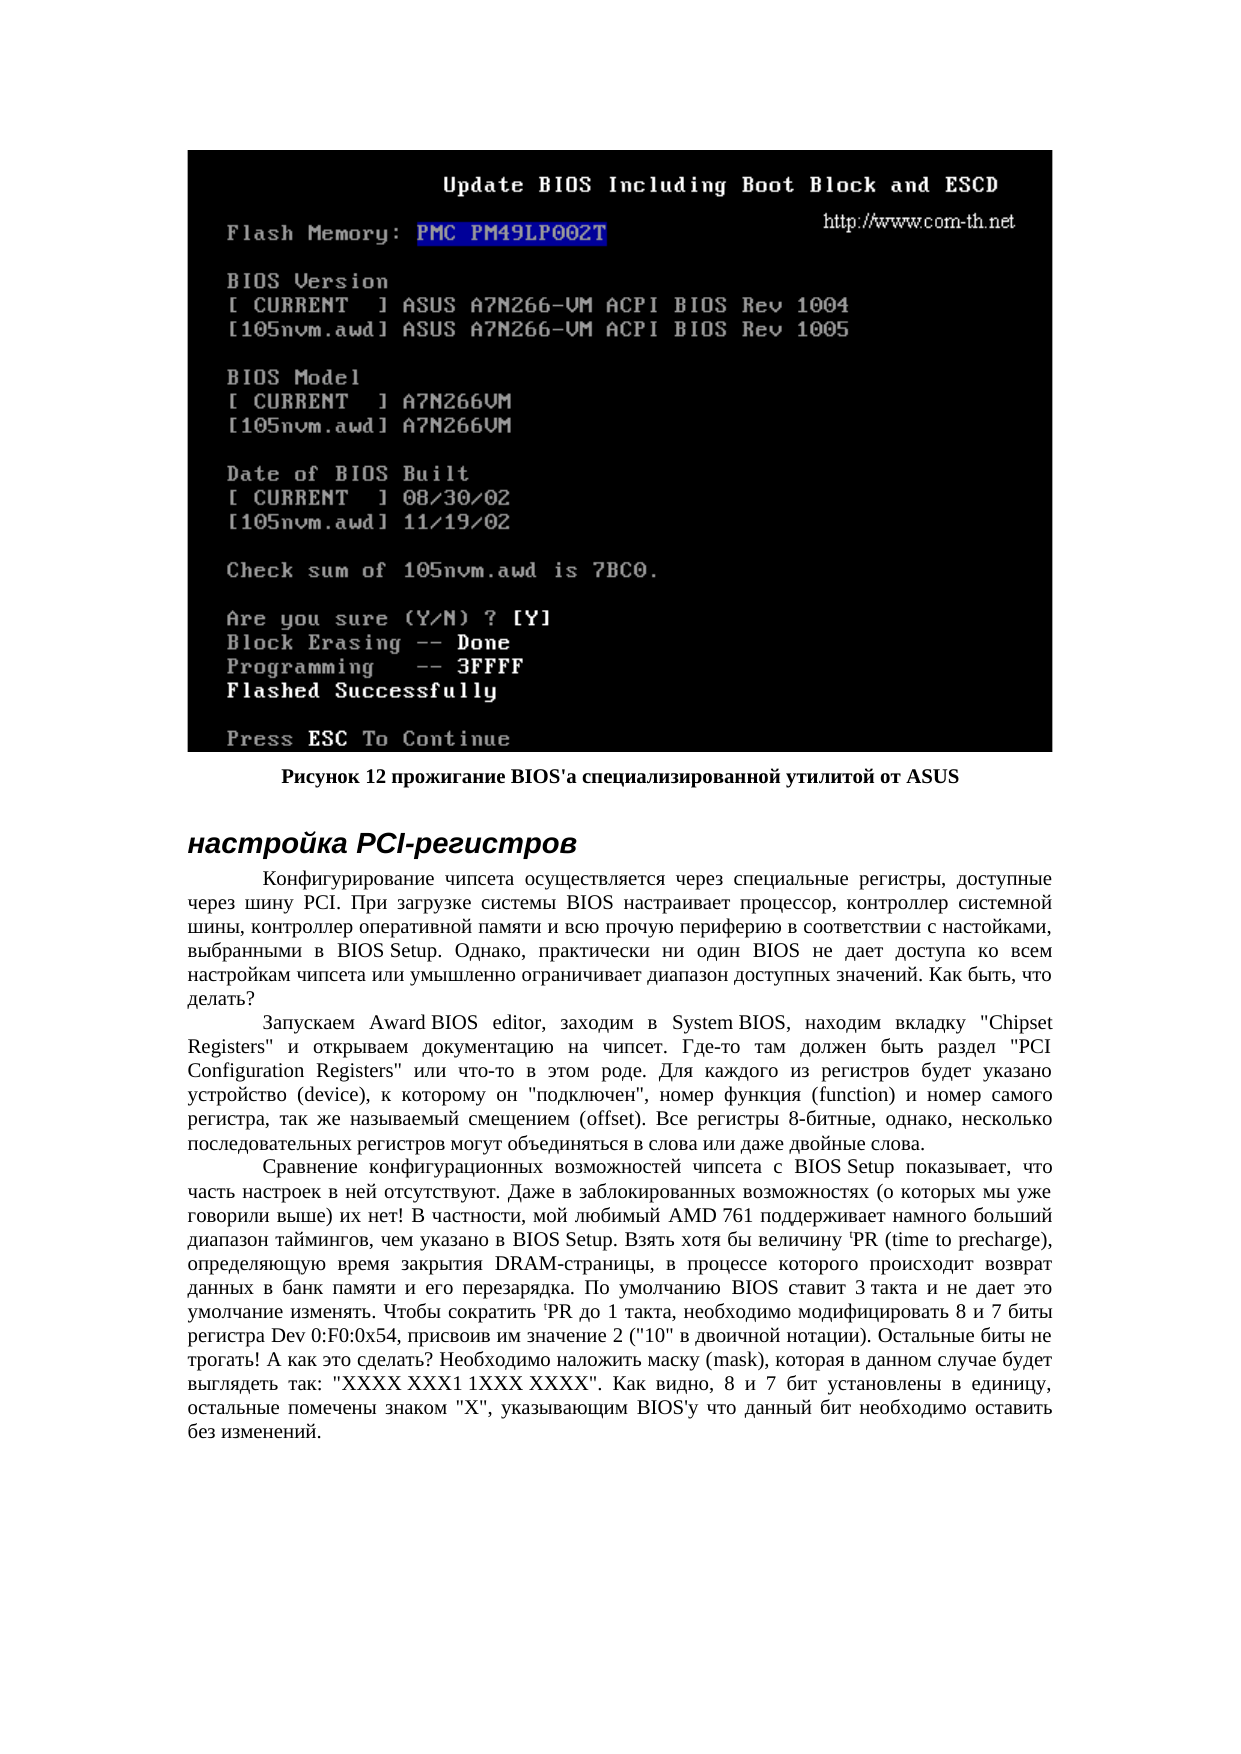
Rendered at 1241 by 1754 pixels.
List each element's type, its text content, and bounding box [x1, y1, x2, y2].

text Запускаем Award BIOS editor, заходим в System BIOS, находим вкладку "Chipset Registers" и открываем документацию на чипсет. Где-то там должен быть раздел "PCI Configuration Registers" или что-то в этом роде. Для каждого из регистров будет указано устройство (device), к которому он "подключен", номер функция (function) и номер самого регистра, так же называемый смещением (offset). Все регистры 8-битные, однако, несколько последовательных регистров могут объединяться в слова или даже двойные слова. [187, 1010, 1053, 1154]
picture [187, 150, 1053, 752]
text Рисунок 12 прожигание BIOS'а специализированной утилитой от ASUS [187, 764, 1053, 788]
text Конфигурирование чипсета осуществляется через специальные регистры, доступные через шину PCI. При загрузке системы BIOS настраивает процессор, контроллер системной шины, контроллер оперативной памяти и всю прочую периферию в соответствии с настойками, выбранными в BIOS Setup. Однако, практически ни один BIOS не дает доступа ко всем настройкам чипсета или умышленно ограничивает диапазон доступных значений. Как быть, что делать? [187, 866, 1053, 1010]
text Сравнение конфигурационных возможностей чипсета с BIOS Setup показывает, что часть настроек в ней отсутствуют. Даже в заблокированных возможностях (о которых мы уже говорили выше) их нет! В частности, мой любимый AMD 761 поддерживает намного больший диапазон таймингов, чем указано в BIOS Setup. Взять хотя бы величину tPR (time to precharge), определяющую время закрытия DRAM-страницы, в процессе которого происходит возврат данных в банк памяти и его перезарядка. По умолчанию BIOS ставит 3 такта и не дает это умолчание изменять. Чтобы сократить tPR до 1 такта, необходимо модифицировать 8 и 7 биты регистра Dev 0:F0:0x54, присвоив им значение 2 ("10" в двоичной нотации). Остальные биты не трогать! А как это сделать? Необходимо наложить маску (mask), которая в данном случае будет выглядеть так: "XXXX XXX1 1XXX XXXX". Как видно, 8 и 7 бит установлены в единицу, остальные помечены знаком "Х", указывающим BIOS'у что данный бит необходимо оставить без изменений. [187, 1154, 1053, 1443]
subtitle настройка PCI-регистров [187, 826, 1053, 859]
